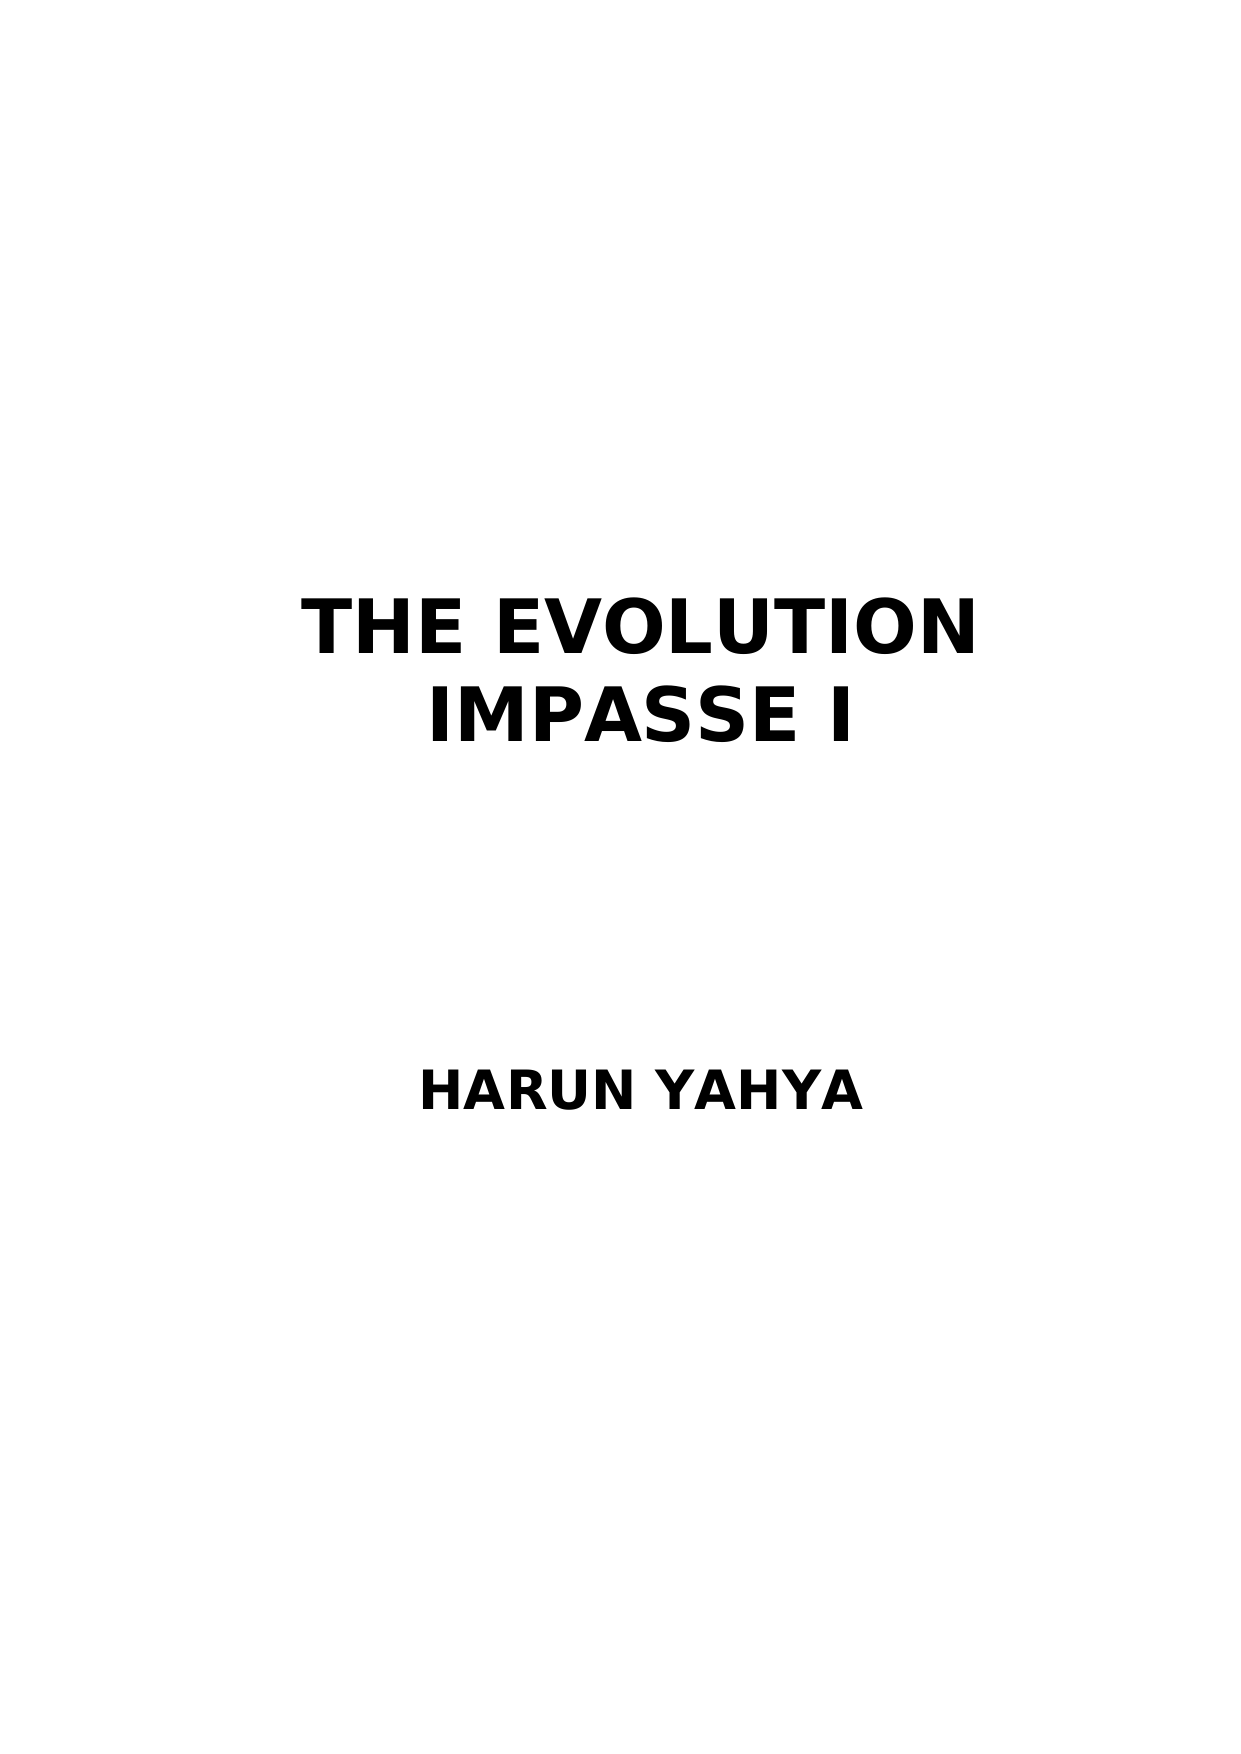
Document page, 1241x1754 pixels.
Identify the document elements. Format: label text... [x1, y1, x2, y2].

text THE EVOLUTION IMPASSE I [207, 584, 1075, 759]
text HARUN YAHYA [148, 1059, 1075, 1122]
